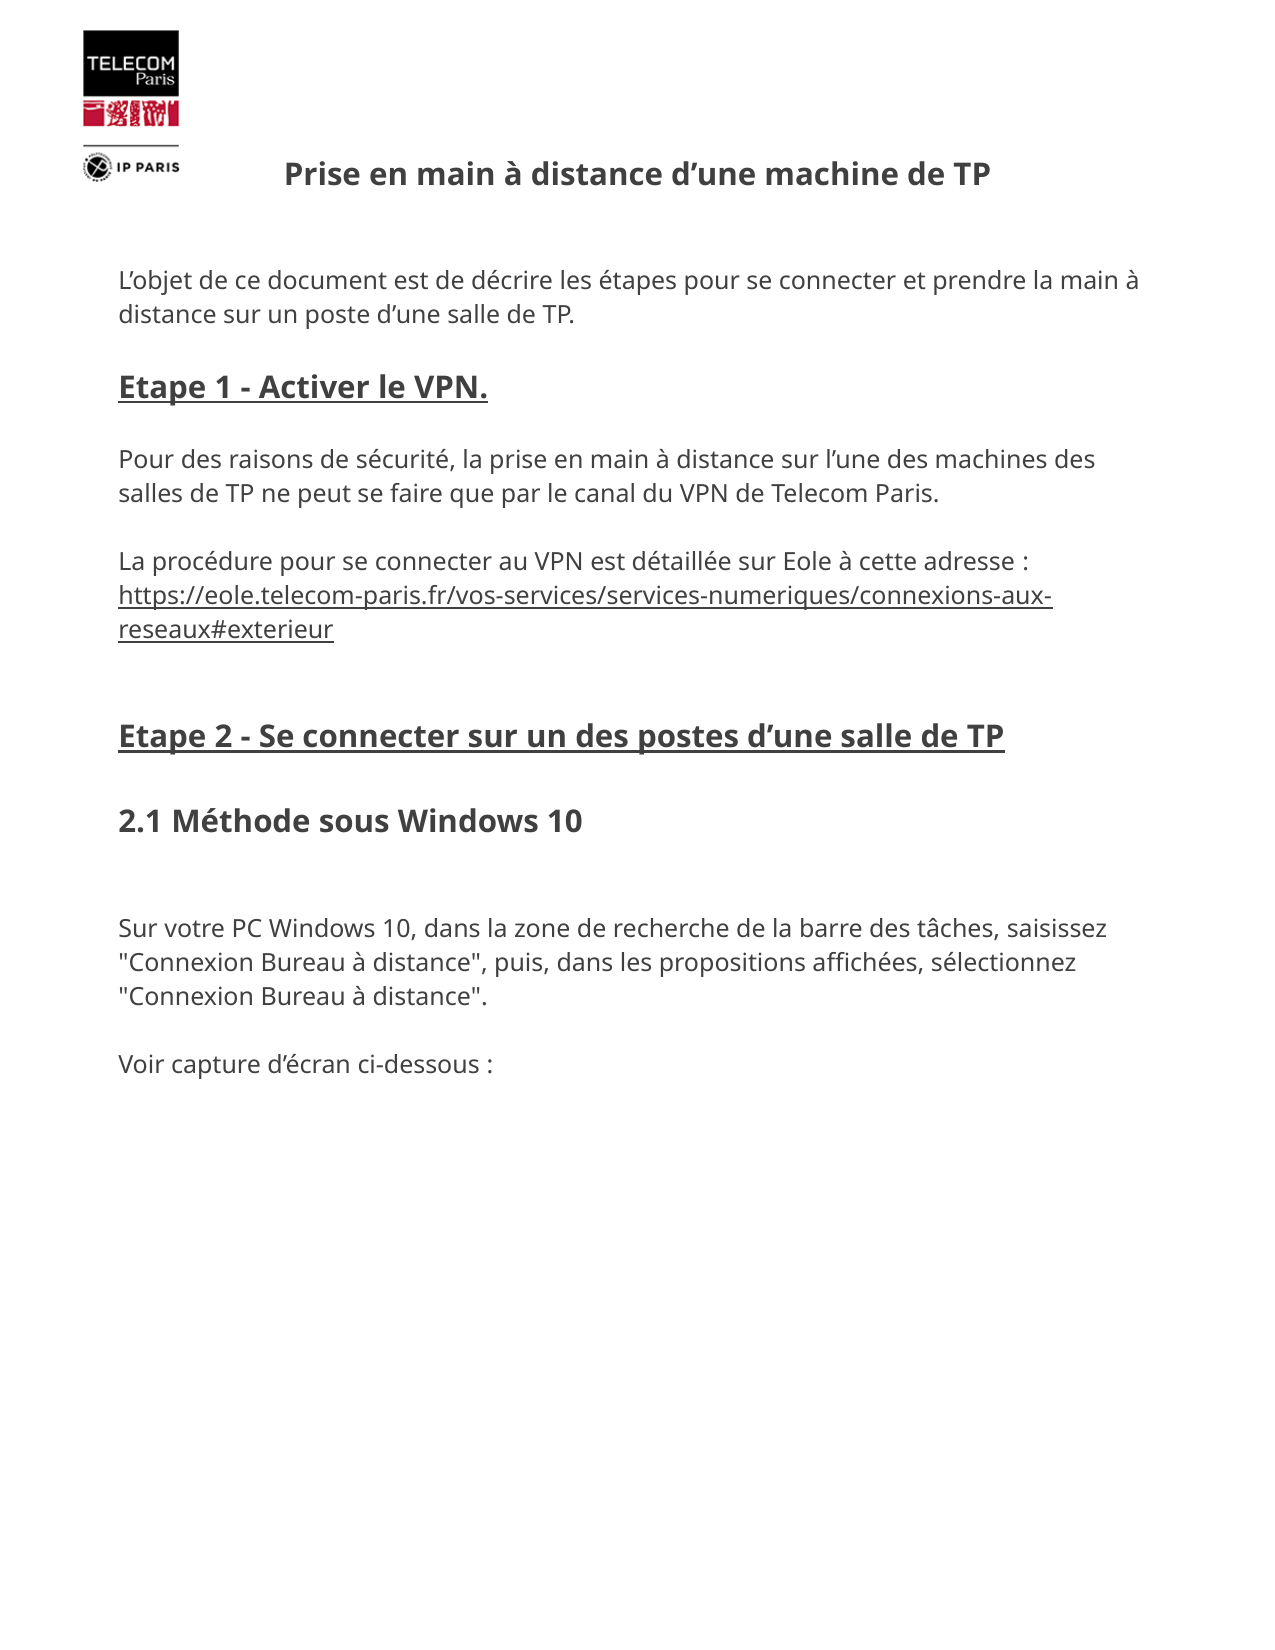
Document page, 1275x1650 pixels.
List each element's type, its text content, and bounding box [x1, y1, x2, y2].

text Etape 1 - Activer le VPN. [118, 365, 1157, 408]
text Prise en main à distance d’une machine de TP [118, 152, 1157, 195]
text La procédure pour se connecter au VPN est détaillée sur Eole à cette adresse : [118, 544, 1157, 578]
text Pour des raisons de sécurité, la prise en main à distance sur l’une des machines des salles de TP ne peut se faire que par le canal du VPN de Telecom Paris. [118, 442, 1157, 510]
text Voir capture d’écran ci-dessous : [118, 1046, 1157, 1081]
text Etape 2 - Se connecter sur un des postes d’une salle de TP [118, 714, 1157, 757]
text 2.1 Méthode sous Windows 10 [118, 799, 1157, 842]
text https://eole.telecom-paris.fr/vos-services/services-numeriques/connexions-aux-reseaux#exterieur [118, 578, 1157, 646]
text Sur votre PC Windows 10, dans la zone de recherche de la barre des tâches, saisissez "Connexion Bureau à distance", puis, dans les propositions affichées, sélectionnez "Connexion Bureau à distance". [118, 910, 1157, 1012]
picture [80, 27, 182, 185]
text L’objet de ce document est de décrire les étapes pour se connecter et prendre la main à distance sur un poste d’une salle de TP. [118, 263, 1157, 331]
